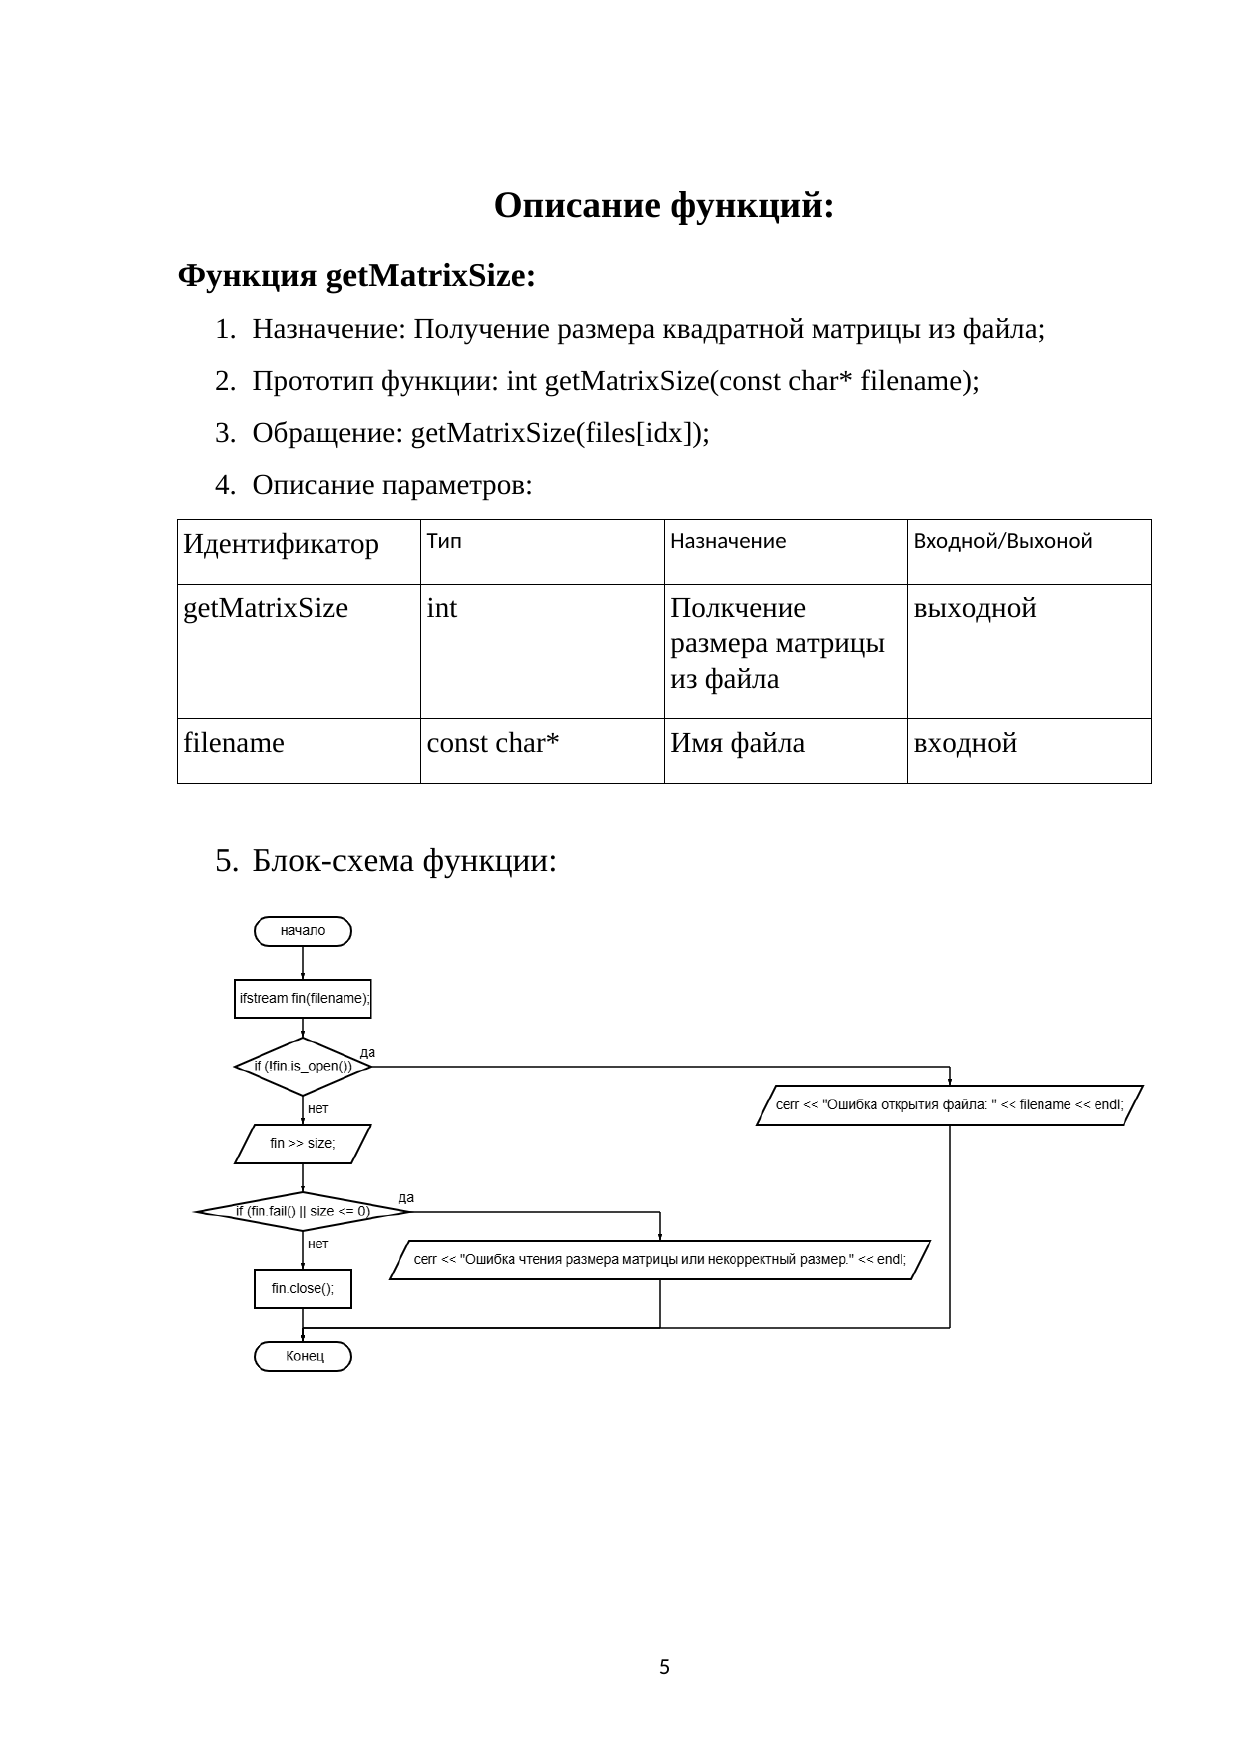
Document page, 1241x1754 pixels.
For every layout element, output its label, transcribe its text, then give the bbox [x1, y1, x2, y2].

table_cell выходной [908, 585, 1151, 718]
picture [177, 897, 1152, 1390]
list Прототип функции: int getMatrixSize(const char* filename); [215, 363, 1152, 397]
text Функция getMatrixSize: [177, 255, 1152, 293]
table_cell Полкчение размера матрицы из файла [665, 585, 907, 718]
table_header Назначение [665, 520, 907, 583]
table_header Входной/Выхоной [908, 520, 1151, 583]
table_header Тип [421, 520, 664, 583]
list Описание параметров: [215, 467, 1152, 501]
list Обращение: getMatrixSize(files[idx]); [215, 415, 1152, 449]
list Назначение: Получение размера квадратной матрицы из файла; [215, 312, 1152, 345]
table_cell int [421, 585, 664, 718]
table_cell filename [178, 719, 420, 783]
table_cell входной [908, 719, 1151, 783]
table_cell const char* [421, 719, 664, 783]
table_cell getMatrixSize [178, 585, 420, 718]
list Блок-схема функции: [215, 841, 1152, 879]
table_header Идентификатор [178, 520, 420, 583]
table_cell Имя файла [665, 719, 907, 783]
text Описание функций: [177, 182, 1152, 226]
